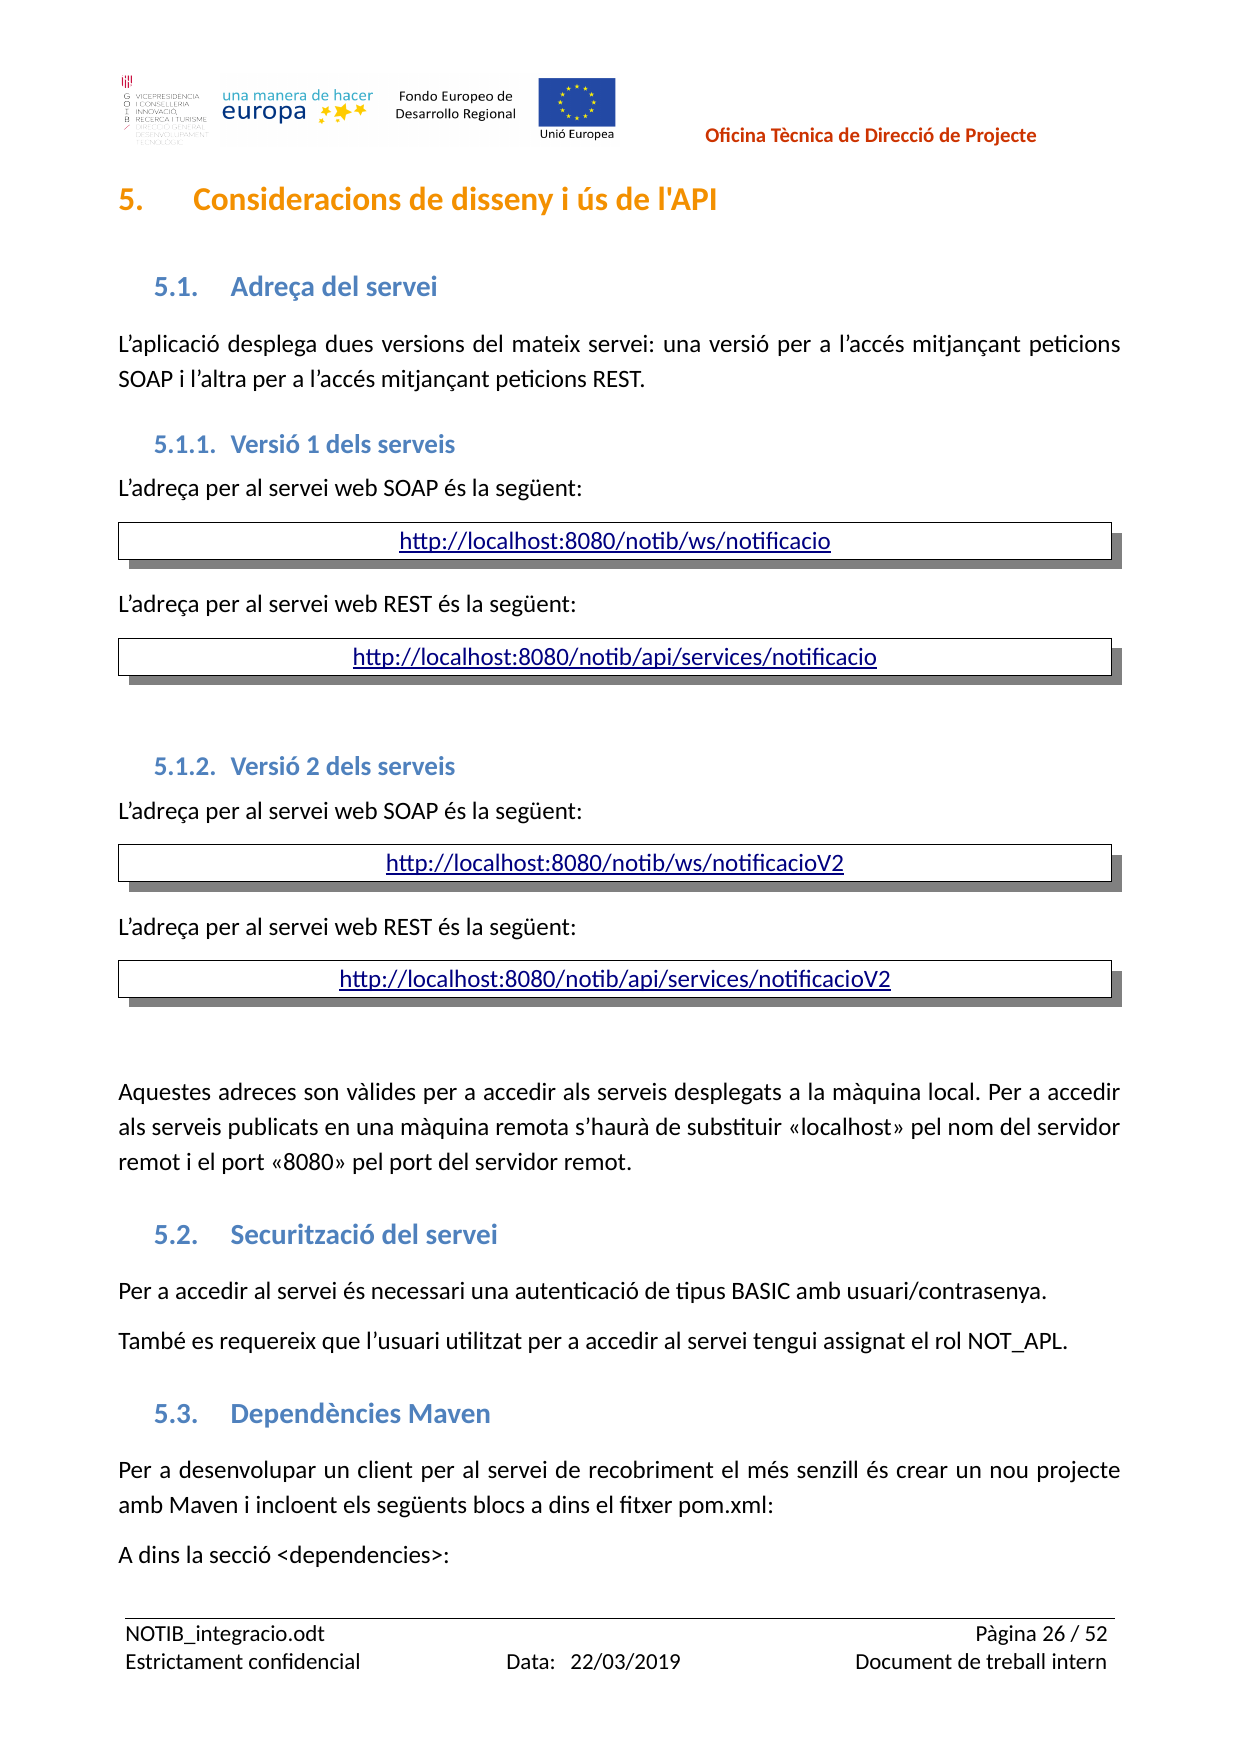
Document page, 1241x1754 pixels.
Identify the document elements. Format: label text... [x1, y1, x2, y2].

text Per a desenvolupar un client per al servei de recobriment el més senzill és crear un nou projecte amb Maven i incloent els següents blocs a dins el fitxer pom.xml: [118, 1454, 1122, 1520]
text http://localhost:8080/notib/api/services/notificacioV2 [119, 961, 1111, 997]
subtitle Versió 1 dels serveis [153, 427, 1122, 460]
text L’adreça per al servei web REST és la següent: [118, 588, 1122, 619]
picture [219, 73, 621, 147]
subtitle Consideracions de disseny i ús de l'API [118, 178, 1122, 218]
text http://localhost:8080/notib/ws/notificacio [119, 523, 1111, 559]
picture [118, 73, 213, 147]
subtitle Versió 2 dels serveis [153, 749, 1122, 782]
text A dins la secció <dependencies>: [118, 1539, 1122, 1570]
text http://localhost:8080/notib/api/services/notificacio [119, 639, 1111, 674]
text L’aplicació desplega dues versions del mateix servei: una versió per a l’accés mitjançant peticions SOAP i l’altra per a l’accés mitjançant peticions REST. [118, 328, 1122, 393]
text L’adreça per al servei web SOAP és la següent: [118, 472, 1122, 503]
text L’adreça per al servei web REST és la següent: [118, 911, 1122, 941]
text També es requereix que l’usuari utilitzat per a accedir al servei tengui assignat el rol NOT_APL. [118, 1325, 1122, 1356]
subtitle Dependències Maven [153, 1395, 1122, 1431]
subtitle Securització del servei [153, 1216, 1122, 1252]
text L’adreça per al servei web SOAP és la següent: [118, 795, 1122, 825]
text http://localhost:8080/notib/ws/notificacioV2 [119, 845, 1111, 881]
text Aquestes adreces son vàlides per a accedir als serveis desplegats a la màquina local. Per a accedir als serveis publicats en una màquina remota s’haurà de substituir «localhost» pel nom del servidor remot i el port «8080» pel port del servidor remot. [118, 1076, 1122, 1177]
text Per a accedir al servei és necessari una autenticació de tipus BASIC amb usuari/contrasenya. [118, 1276, 1122, 1306]
subtitle Adreça del servei [153, 268, 1122, 304]
